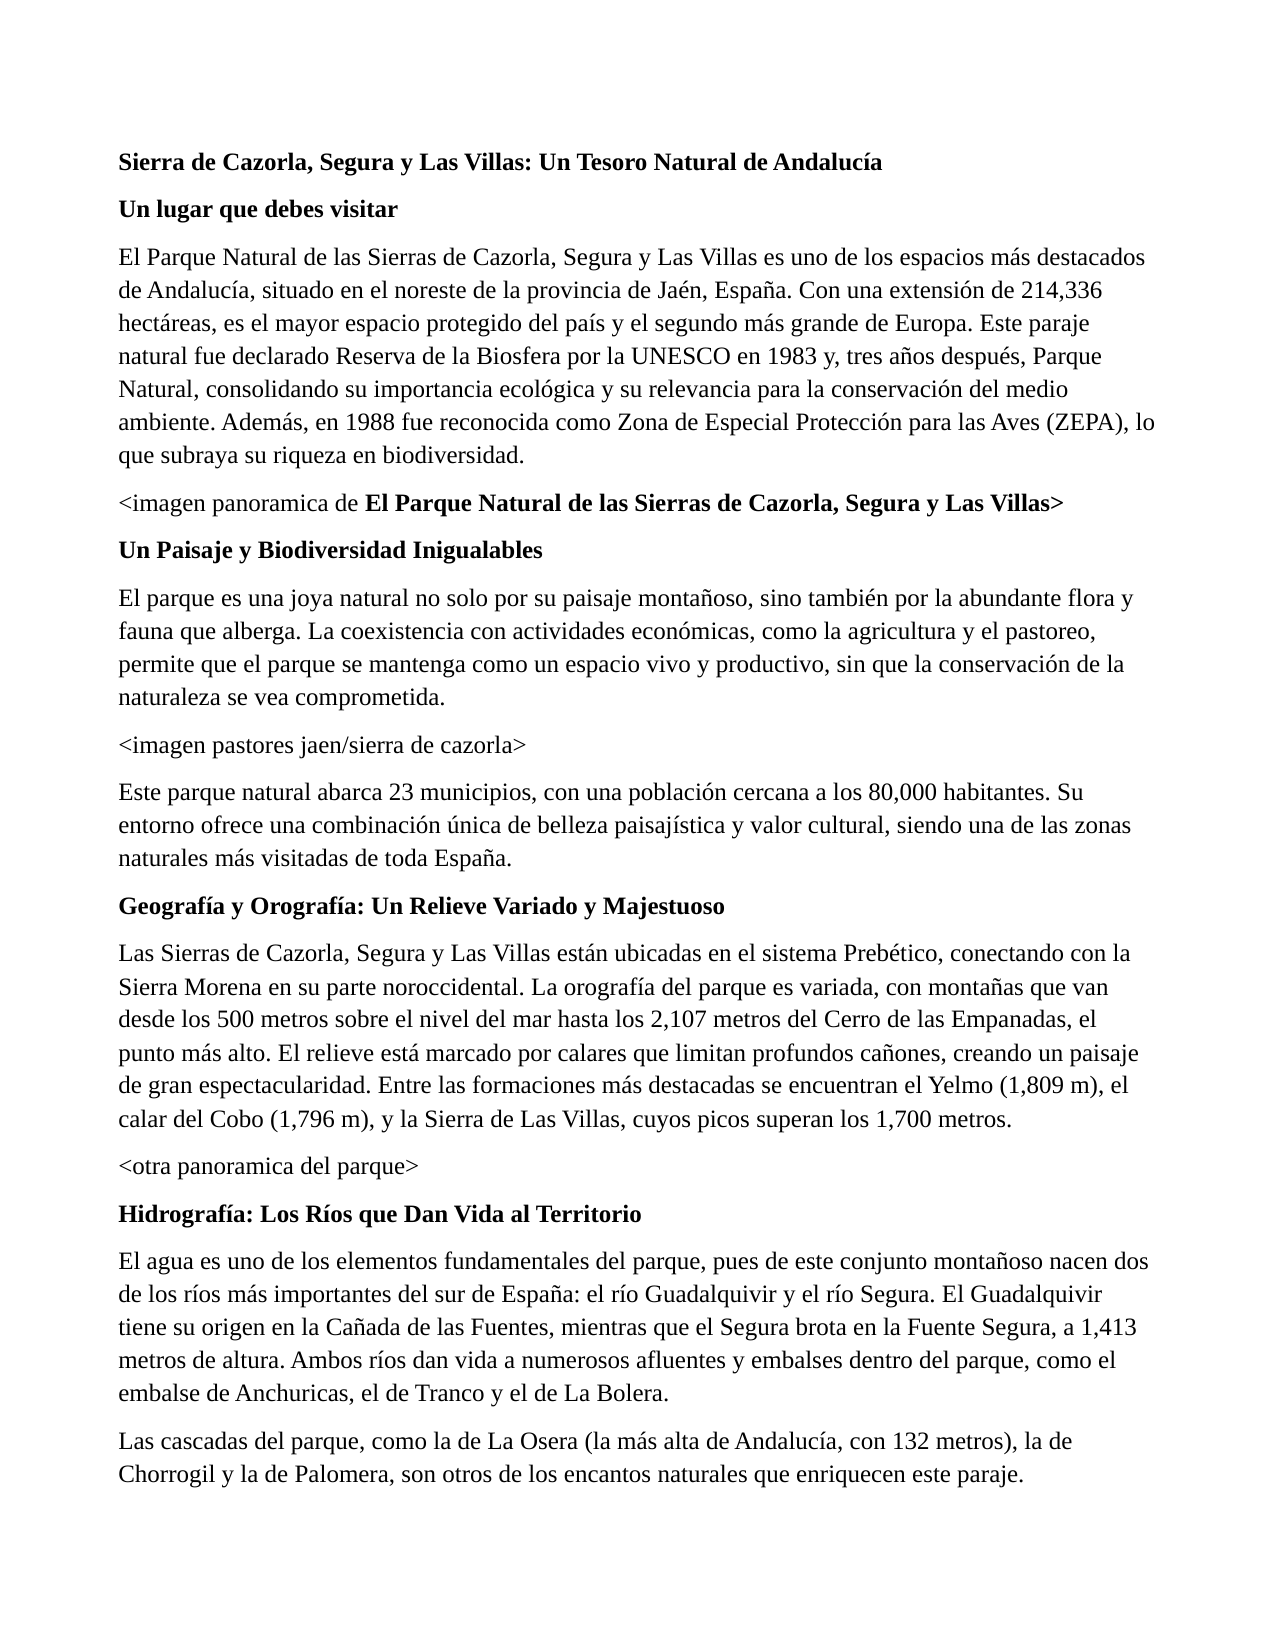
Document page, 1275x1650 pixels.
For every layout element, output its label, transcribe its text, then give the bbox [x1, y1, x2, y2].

text Este parque natural abarca 23 municipios, con una población cercana a los 80,000 habitantes. Su entorno ofrece una combinación única de belleza paisajística y valor cultural, siendo una de las zonas naturales más visitadas de toda España. [118, 777, 1157, 872]
text El agua es uno de los elementos fundamentales del parque, pues de este conjunto montañoso nacen dos de los ríos más importantes del sur de España: el río Guadalquivir y el río Segura. El Guadalquivir tiene su origen en la Cañada de las Fuentes, mientras que el Segura brota en la Fuente Segura, a 1,413 metros de altura. Ambos ríos dan vida a numerosos afluentes y embalses dentro del parque, como el embalse de Anchuricas, el de Tranco y el de La Bolera. [118, 1246, 1157, 1407]
text El Parque Natural de las Sierras de Cazorla, Segura y Las Villas es uno de los espacios más destacados de Andalucía, situado en el noreste de la provincia de Jaén, España. Con una extensión de 214,336 hectáreas, es el mayor espacio protegido del país y el segundo más grande de Europa. Este paraje natural fue declarado Reserva de la Biosfera por la UNESCO en 1983 y, tres años después, Parque Natural, consolidando su importancia ecológica y su relevancia para la conservación del medio ambiente. Además, en 1988 fue reconocida como Zona de Especial Protección para las Aves (ZEPA), lo que subraya su riqueza en biodiversidad. [118, 242, 1157, 469]
text <imagen panoramica de El Parque Natural de las Sierras de Cazorla, Segura y Las Villas> [118, 488, 1157, 517]
text Un Paisaje y Biodiversidad Inigualables [118, 535, 1157, 564]
text El parque es una joya natural no solo por su paisaje montañoso, sino también por la abundante flora y fauna que alberga. La coexistencia con actividades económicas, como la agricultura y el pastoreo, permite que el parque se mantenga como un espacio vivo y productivo, sin que la conservación de la naturaleza se vea comprometida. [118, 583, 1157, 711]
text Hidrografía: Los Ríos que Dan Vida al Territorio [118, 1199, 1157, 1228]
text <imagen pastores jaen/sierra de cazorla> [118, 730, 1157, 758]
text Geografía y Orografía: Un Relieve Variado y Majestuoso [118, 891, 1157, 920]
text Las Sierras de Cazorla, Segura y Las Villas están ubicadas en el sistema Prebético, conectando con la Sierra Morena en su parte noroccidental. La orografía del parque es variada, con montañas que van desde los 500 metros sobre el nivel del mar hasta los 2,107 metros del Cerro de las Empanadas, el punto más alto. El relieve está marcado por calares que limitan profundos cañones, creando un paisaje de gran espectacularidad. Entre las formaciones más destacadas se encuentran el Yelmo (1,809 m), el calar del Cobo (1,796 m), y la Sierra de Las Villas, cuyos picos superan los 1,700 metros. [118, 938, 1157, 1132]
text Las cascadas del parque, como la de La Osera (la más alta de Andalucía, con 132 metros), la de Chorrogil y la de Palomera, son otros de los encantos naturales que enriquecen este paraje. [118, 1426, 1157, 1488]
text Sierra de Cazorla, Segura y Las Villas: Un Tesoro Natural de Andalucía [118, 147, 1157, 176]
text Un lugar que debes visitar [118, 194, 1157, 223]
text <otra panoramica del parque> [118, 1151, 1157, 1180]
